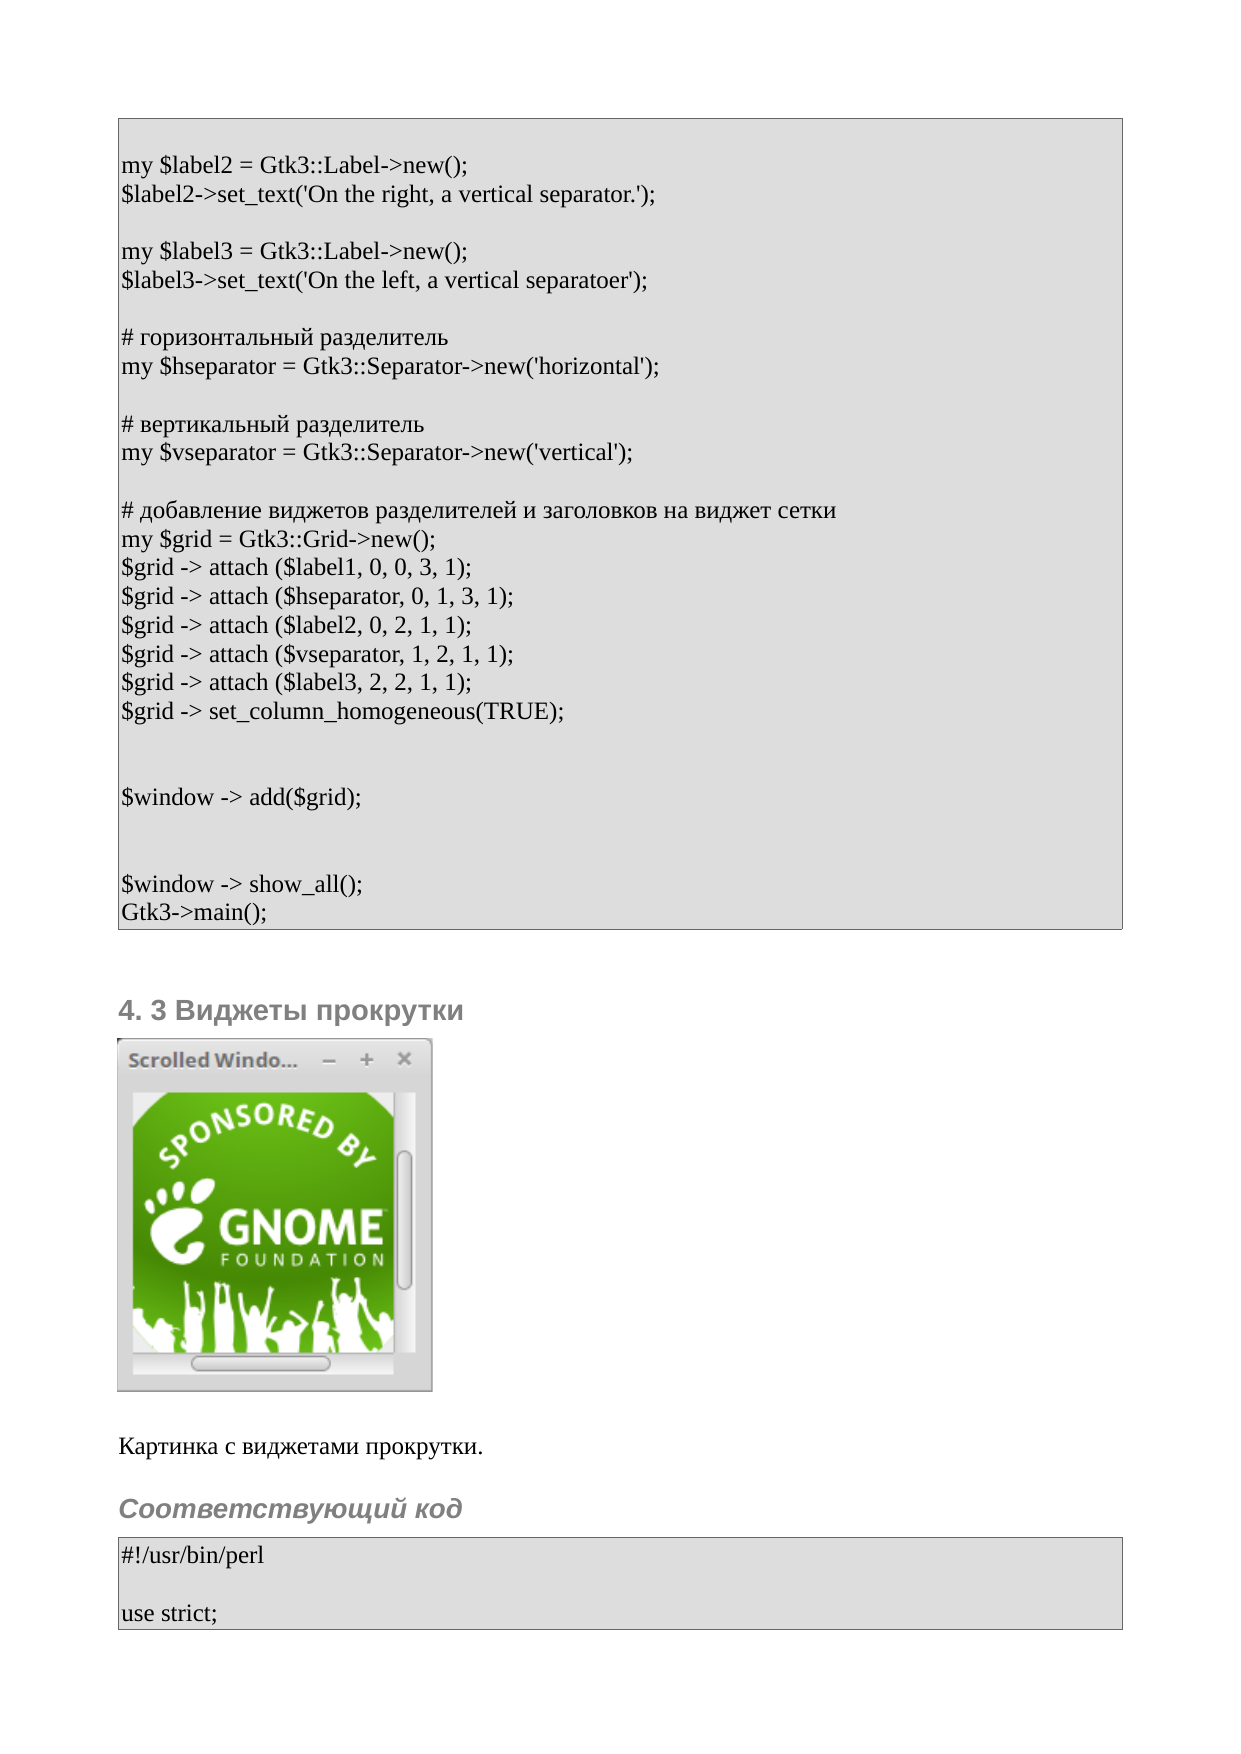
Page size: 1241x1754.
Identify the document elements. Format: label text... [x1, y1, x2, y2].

text my $hseparator = Gtk3::Separator->new('horizontal'); [119, 348, 1122, 377]
text $grid -> set_column_homogeneous(TRUE); [119, 693, 1122, 722]
text $grid -> attach ($label1, 0, 0, 3, 1); [119, 549, 1122, 578]
text $grid -> attach ($label3, 2, 2, 1, 1); [119, 664, 1122, 693]
text # добавление виджетов разделителей и заголовков на виджет сетки [119, 492, 1122, 521]
text my $grid = Gtk3::Grid->new(); [119, 521, 1122, 549]
text $window -> add($grid); [119, 779, 1122, 808]
text $label3->set_text('On the left, a vertical separatoer'); [119, 262, 1122, 291]
subtitle Соответствующий код [118, 1493, 1122, 1525]
subtitle 4. 3 Виджеты прокрутки [118, 993, 1122, 1026]
text $grid -> attach ($hseparator, 0, 1, 3, 1); [119, 578, 1122, 607]
text # горизонтальный разделитель [119, 319, 1122, 348]
text #!/usr/bin/perl [119, 1538, 1122, 1566]
text my $label2 = Gtk3::Label->new(); [119, 147, 1122, 176]
text Картинка с виджетами прокрутки. [118, 1431, 1122, 1460]
text $grid -> attach ($label2, 0, 2, 1, 1); [119, 607, 1122, 636]
text Gtk3->main(); [119, 894, 1122, 929]
text use strict; [119, 1595, 1122, 1629]
text my $label3 = Gtk3::Label->new(); [119, 233, 1122, 262]
text $label2->set_text('On the right, a vertical separator.'); [119, 176, 1122, 204]
text $window -> show_all(); [119, 866, 1122, 894]
text $grid -> attach ($vseparator, 1, 2, 1, 1); [119, 636, 1122, 664]
text my $vseparator = Gtk3::Separator->new('vertical'); [119, 434, 1122, 463]
text # вертикальный разделитель [119, 406, 1122, 434]
picture [117, 1038, 433, 1392]
